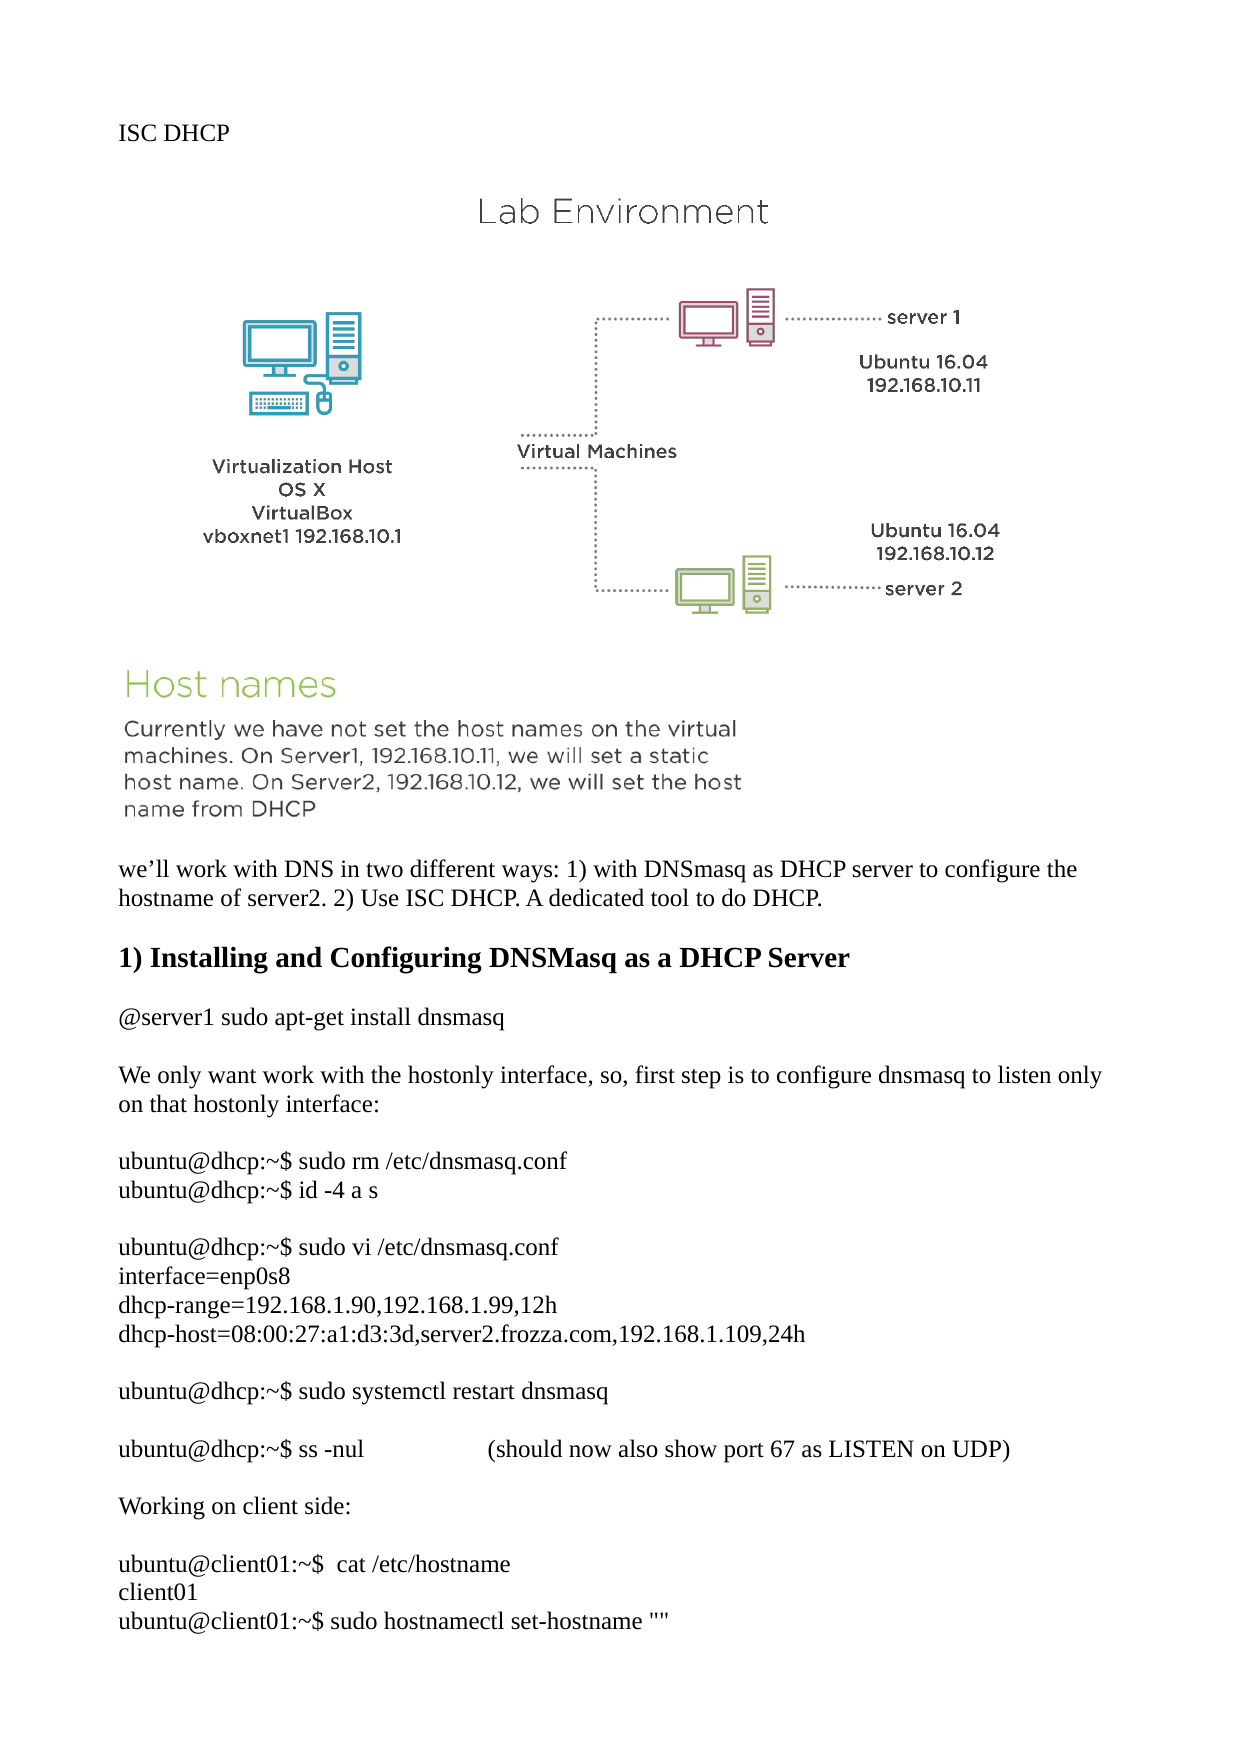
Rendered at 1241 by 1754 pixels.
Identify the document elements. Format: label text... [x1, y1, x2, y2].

text ubuntu@dhcp:~$ sudo rm /etc/dnsmasq.conf [118, 1146, 1122, 1175]
text Working on client side: [118, 1491, 1122, 1520]
text ubuntu@client01:~$ sudo hostnamectl set-hostname "" [118, 1606, 1122, 1635]
picture [192, 178, 1020, 624]
text interface=enp0s8 [118, 1261, 1122, 1290]
text ubuntu@dhcp:~$ id -4 a s [118, 1175, 1122, 1204]
text We only want work with the hostonly interface, so, first step is to configure dnsmasq to listen only on that hostonly interface: [118, 1060, 1122, 1117]
picture [109, 660, 763, 832]
text @server1 sudo apt-get install dnsmasq [118, 1002, 1122, 1031]
text we’ll work with DNS in two different ways: 1) with DNSmasq as DHCP server to configure the hostname of server2. 2) Use ISC DHCP. A dedicated tool to do DHCP. [118, 854, 1122, 911]
text 1) Installing and Configuring DNSMasq as a DHCP Server [118, 940, 1122, 974]
text dhcp-range=192.168.1.90,192.168.1.99,12h [118, 1290, 1122, 1319]
text client01 [118, 1577, 1122, 1606]
text ubuntu@dhcp:~$ sudo vi /etc/dnsmasq.conf [118, 1232, 1122, 1261]
text ubuntu@client01:~$ cat /etc/hostname [118, 1549, 1122, 1577]
text dhcp-host=08:00:27:a1:d3:3d,server2.frozza.com,192.168.1.109,24h [118, 1319, 1122, 1347]
text ubuntu@dhcp:~$ sudo systemctl restart dnsmasq [118, 1376, 1122, 1405]
text ISC DHCP [118, 118, 1122, 147]
text ubuntu@dhcp:~$ ss -nul (should now also show port 67 as LISTEN on UDP) [118, 1434, 1122, 1462]
